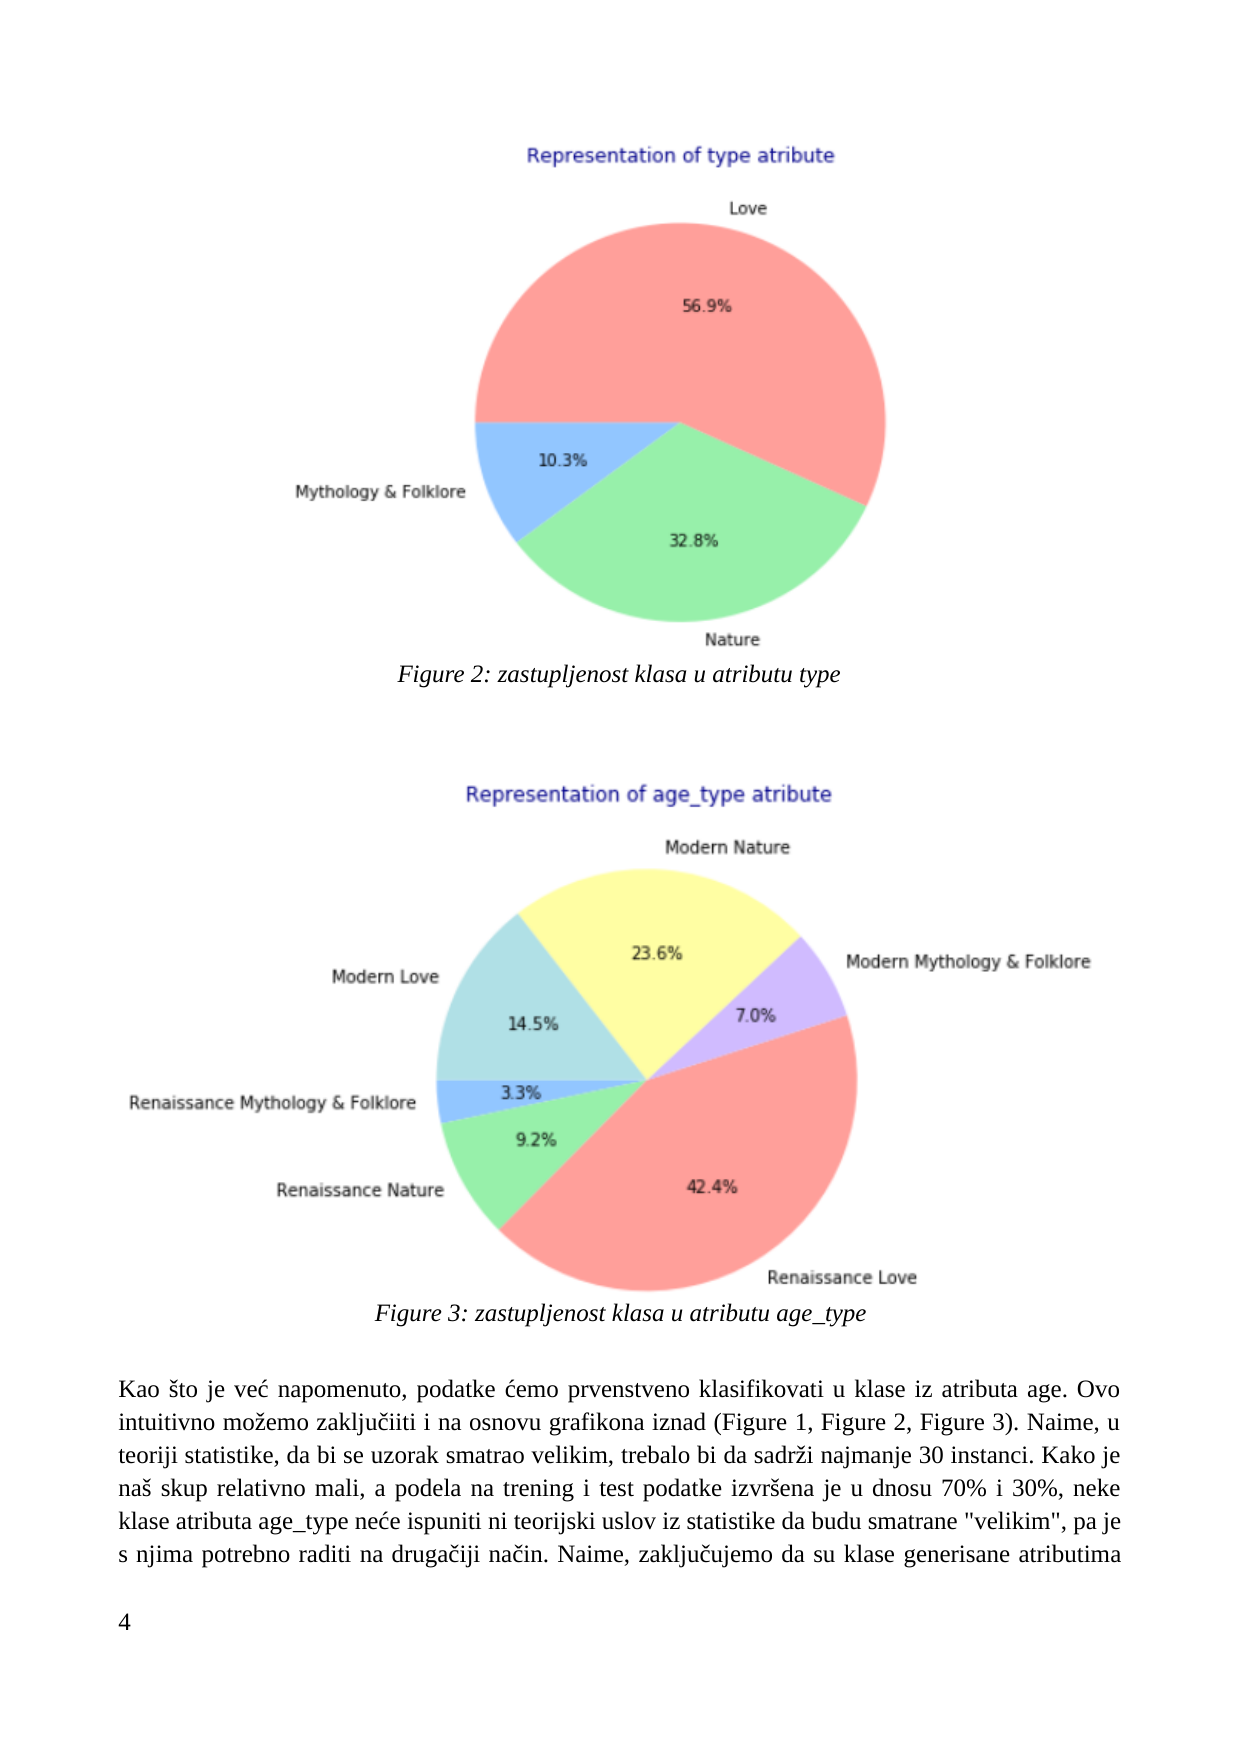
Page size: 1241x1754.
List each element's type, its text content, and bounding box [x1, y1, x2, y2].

picture [119, 765, 1124, 1298]
text Figure 2: zastupljenost klasa u atributu type [270, 131, 970, 688]
text Figure 3: zastupljenost klasa u atributu age_type [120, 1298, 1124, 1326]
picture [287, 130, 953, 660]
text Kao što je već napomenuto, podatke ćemo prvenstveno klasifikovati u klase iz atributa age. Ovo intuitivno možemo zaključiiti i na osnovu grafikona iznad (Figure 1, Figure 2, Figure 3). Naime, u teoriji statistike, da bi se uzorak smatrao velikim, trebalo bi da sadrži najmanje 30 instanci. Kako je naš skup relativno mali, a podela na trening i test podatke izvršena je u dnosu 70% i 30%, neke klase atributa age_type neće ispuniti ni teorijski uslov iz statistike da budu smatrane "velikim", pa je s njima potrebno raditi na drugačiji način. Naime, zaključujemo da su klase generisane atributima [118, 1374, 1122, 1568]
